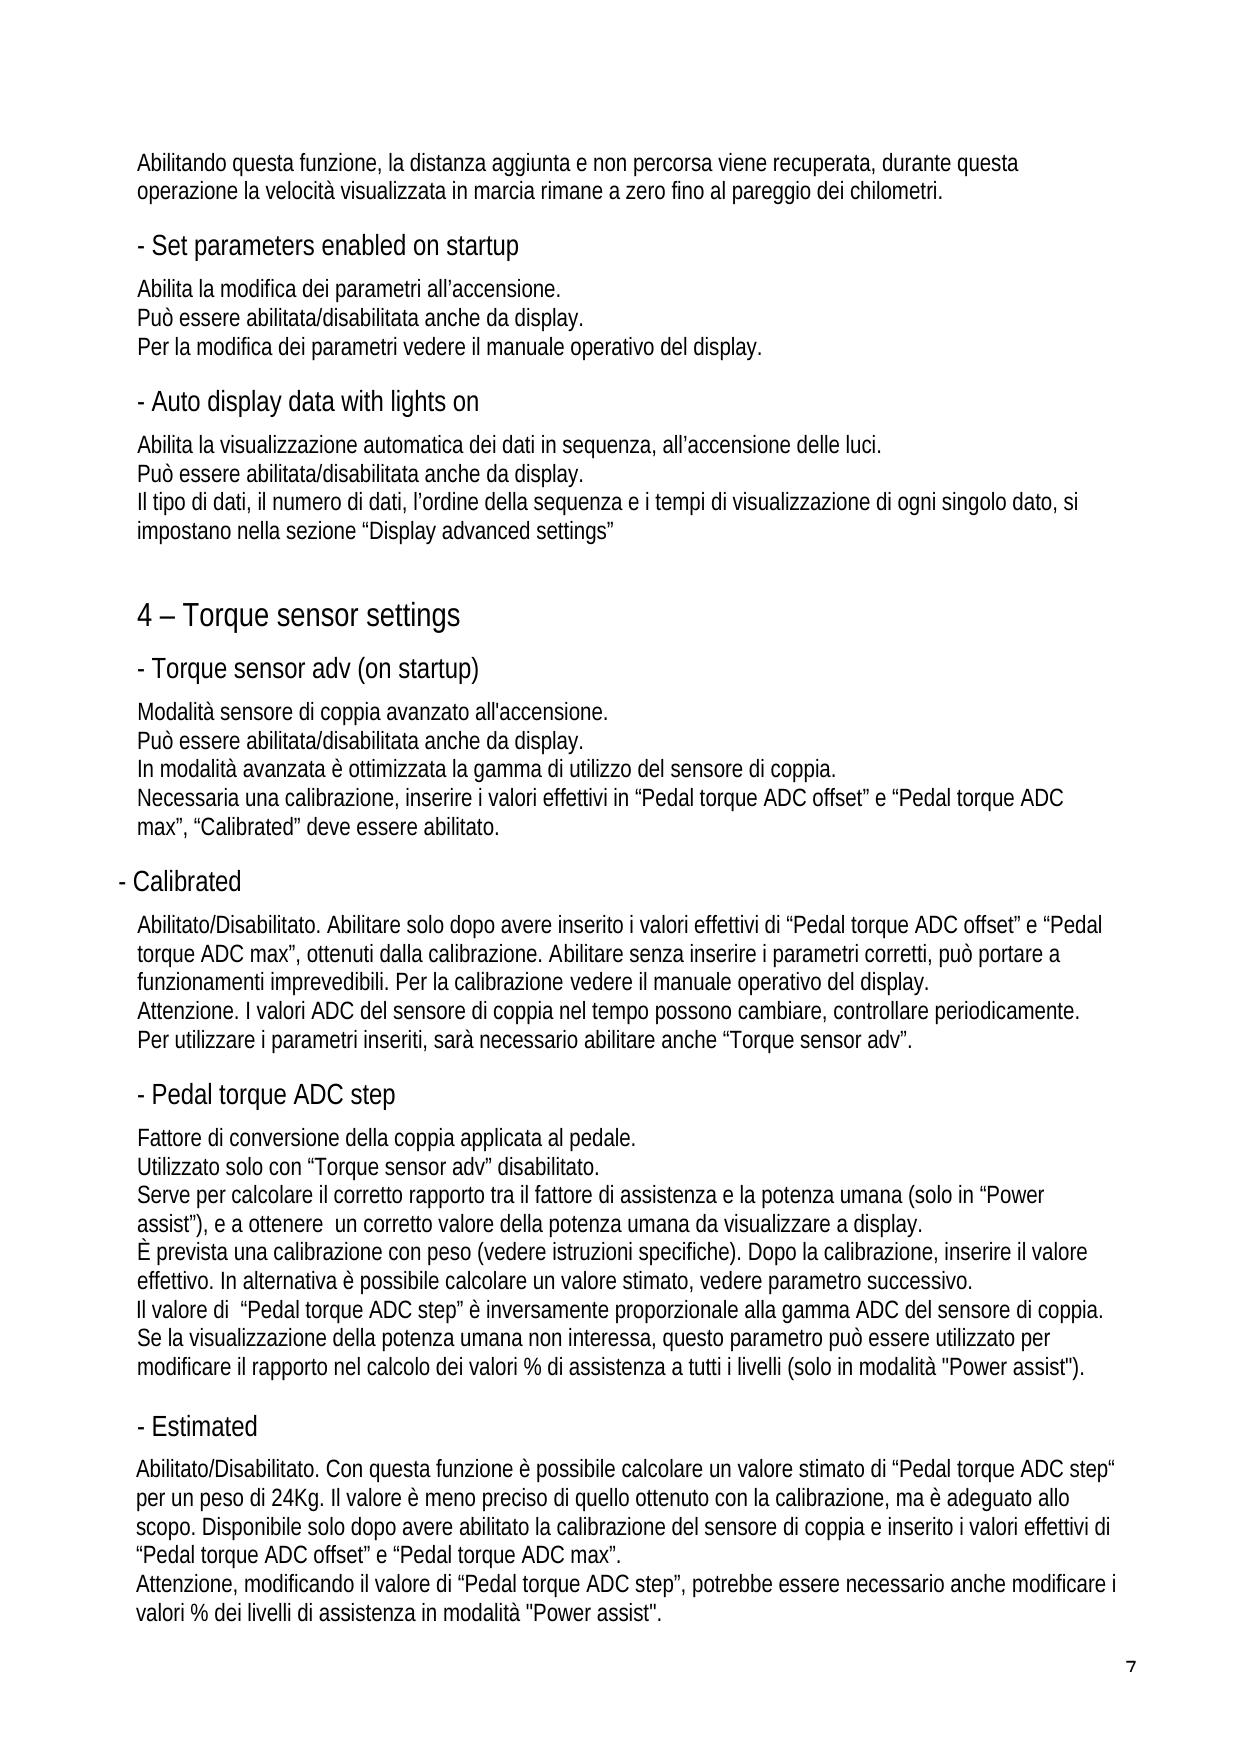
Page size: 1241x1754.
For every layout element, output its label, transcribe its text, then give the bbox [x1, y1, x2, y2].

text - Torque sensor adv (on startup) [137, 651, 1122, 685]
text Se la visualizzazione della potenza umana non interessa, questo parametro può essere utilizzato per modificare il rapporto nel calcolo dei valori % di assistenza a tutti i livelli (solo in modalità "Power assist"). [137, 1323, 1122, 1381]
text Abilita la modifica dei parametri all’accensione. [137, 274, 1122, 303]
text Può essere abilitata/disabilitata anche da display. [137, 459, 1122, 487]
text Abilitato/Disabilitato. Abilitare solo dopo avere inserito i valori effettivi di “Pedal torque ADC offset” e “Pedal torque ADC max”, ottenuti dalla calibrazione. Abilitare senza inserire i parametri corretti, può portare a funzionamenti imprevedibili. Per la calibrazione vedere il manuale operativo del display. [137, 910, 1122, 996]
text Attenzione. I valori ADC del sensore di coppia nel tempo possono cambiare, controllare periodicamente. [137, 996, 1122, 1024]
subtitle 4 – Torque sensor settings [137, 595, 1122, 633]
text Necessaria una calibrazione, inserire i valori effettivi in “Pedal torque ADC offset” e “Pedal torque ADC max”, “Calibrated” deve essere abilitato. [137, 783, 1122, 840]
subtitle Può essere abilitata/disabilitata anche da display. [137, 303, 1122, 332]
text Serve per calcolare il corretto rapporto tra il fattore di assistenza e la potenza umana (solo in “Power assist”), e a ottenere un corretto valore della potenza umana da visualizzare a display. [137, 1180, 1122, 1237]
text - Pedal torque ADC step [137, 1077, 1122, 1110]
text È prevista una calibrazione con peso (vedere istruzioni specifiche). Dopo la calibrazione, inserire il valore effettivo. In alternativa è possibile calcolare un valore stimato, vedere parametro successivo. [137, 1237, 1122, 1295]
text Il valore di “Pedal torque ADC step” è inversamente proporzionale alla gamma ADC del sensore di coppia. [136, 1295, 1122, 1323]
text Abilitato/Disabilitato. Con questa funzione è possibile calcolare un valore stimato di “Pedal torque ADC step“ per un peso di 24Kg. Il valore è meno preciso di quello ottenuto con la calibrazione, ma è adeguato allo scopo. Disponibile solo dopo avere abilitato la calibrazione del sensore di coppia e inserito i valori effettivi di “Pedal torque ADC offset” e “Pedal torque ADC max”. [136, 1454, 1122, 1569]
text Fattore di conversione della coppia applicata al pedale. [137, 1123, 1122, 1151]
text Attenzione, modificando il valore di “Pedal torque ADC step”, potrebbe essere necessario anche modificare i valori % dei livelli di assistenza in modalità "Power assist". [136, 1569, 1122, 1626]
subtitle Per la modifica dei parametri vedere il manuale operativo del display. [137, 332, 1122, 360]
text In modalità avanzata è ottimizzata la gamma di utilizzo del sensore di coppia. [137, 754, 1122, 783]
text - Set parameters enabled on startup [137, 228, 1122, 262]
subtitle Il tipo di dati, il numero di dati, l’ordine della sequenza e i tempi di visualizzazione di ogni singolo dato, si impostano nella sezione “Display advanced settings” [137, 487, 1122, 544]
text Modalità sensore di coppia avanzato all'accensione. [137, 697, 1122, 726]
text - Auto display data with lights on [137, 384, 1122, 417]
text Può essere abilitata/disabilitata anche da display. [137, 726, 1122, 754]
subtitle Abilitando questa funzione, la distanza aggiunta e non percorsa viene recuperata, durante questa operazione la velocità visualizzata in marcia rimane a zero fino al pareggio dei chilometri. [137, 148, 1122, 205]
text Utilizzato solo con “Torque sensor adv” disabilitato. [137, 1151, 1122, 1180]
text Per utilizzare i parametri inseriti, sarà necessario abilitare anche “Torque sensor adv”. [137, 1024, 1122, 1053]
text - Estimated [137, 1409, 1122, 1443]
text - Calibrated [118, 864, 1122, 897]
text Abilita la visualizzazione automatica dei dati in sequenza, all’accensione delle luci. [137, 430, 1122, 459]
